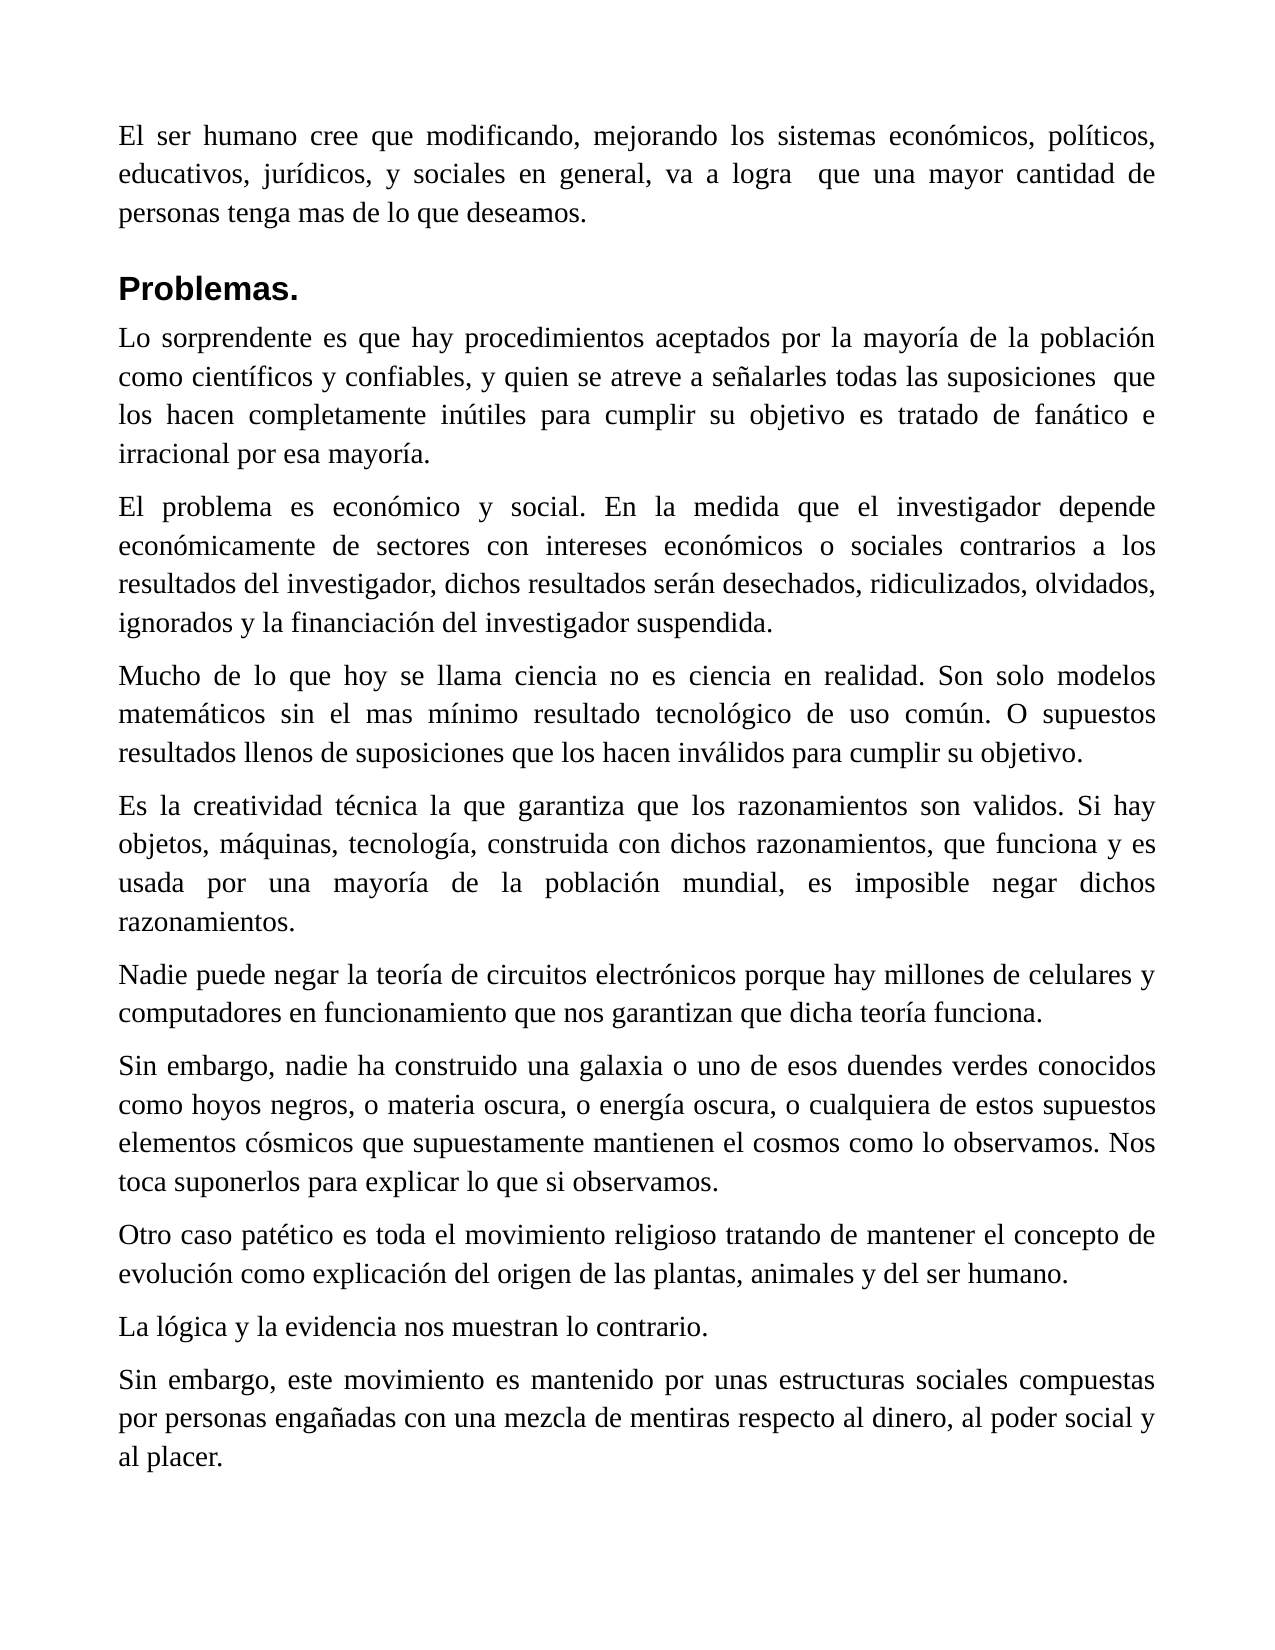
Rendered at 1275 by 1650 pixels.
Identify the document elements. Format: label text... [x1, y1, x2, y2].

text Nadie puede negar la teoría de circuitos electrónicos porque hay millones de celulares y computadores en funcionamiento que nos garantizan que dicha teoría funciona. [118, 957, 1157, 1029]
text La lógica y la evidencia nos muestran lo contrario. [118, 1309, 1157, 1342]
subtitle Problemas. [118, 269, 1157, 308]
text Sin embargo, nadie ha construido una galaxia o uno de esos duendes verdes conocidos como hoyos negros, o materia oscura, o energía oscura, o cualquiera de estos supuestos elementos cósmicos que supuestamente mantienen el cosmos como lo observamos. Nos toca suponerlos para explicar lo que si observamos. [118, 1048, 1157, 1198]
text El problema es económico y social. En la medida que el investigador depende económicamente de sectores con intereses económicos o sociales contrarios a los resultados del investigador, dichos resultados serán desechados, ridiculizados, olvidados, ignorados y la financiación del investigador suspendida. [118, 489, 1157, 638]
text Sin embargo, este movimiento es mantenido por unas estructuras sociales compuestas por personas engañadas con una mezcla de mentiras respecto al dinero, al poder social y al placer. [118, 1362, 1157, 1473]
text Otro caso patético es toda el movimiento religioso tratando de mantener el concepto de evolución como explicación del origen de las plantas, animales y del ser humano. [118, 1217, 1157, 1289]
text Es la creatividad técnica la que garantiza que los razonamientos son validos. Si hay objetos, máquinas, tecnología, construida con dichos razonamientos, que funciona y es usada por una mayoría de la población mundial, es imposible negar dichos razonamientos. [118, 788, 1157, 937]
text Mucho de lo que hoy se llama ciencia no es ciencia en realidad. Son solo modelos matemáticos sin el mas mínimo resultado tecnológico de uso común. O supuestos resultados llenos de suposiciones que los hacen inválidos para cumplir su objetivo. [118, 658, 1157, 768]
text El ser humano cree que modificando, mejorando los sistemas económicos, políticos, educativos, jurídicos, y sociales en general, va a logra que una mayor cantidad de personas tenga mas de lo que deseamos. [118, 118, 1157, 229]
text Lo sorprendente es que hay procedimientos aceptados por la mayoría de la población como científicos y confiables, y quien se atreve a señalarles todas las suposiciones que los hacen completamente inútiles para cumplir su objetivo es tratado de fanático e irracional por esa mayoría. [118, 320, 1157, 469]
